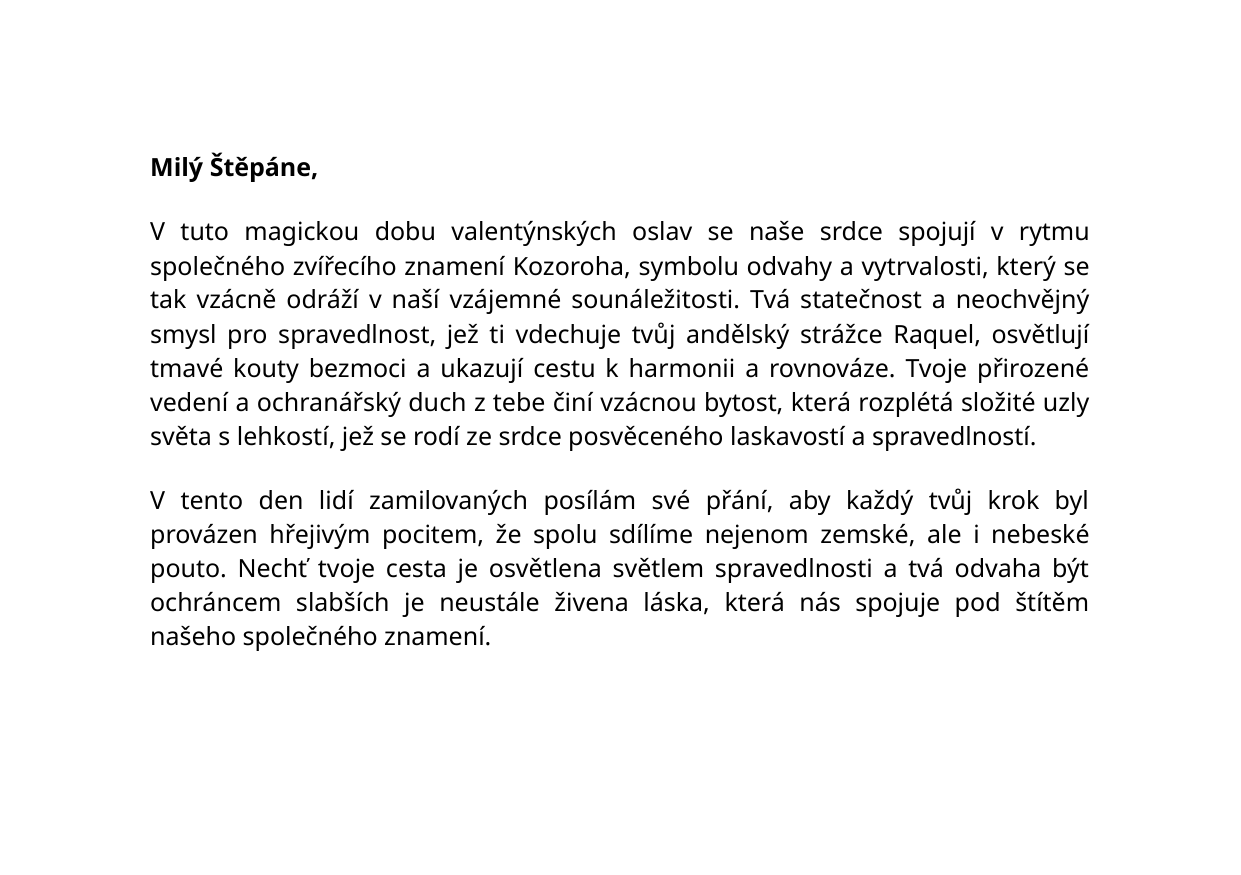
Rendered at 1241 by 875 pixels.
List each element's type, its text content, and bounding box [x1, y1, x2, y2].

text V tento den lidí zamilovaných posílám své přání, aby každý tvůj krok byl provázen hřejivým pocitem, že spolu sdílíme nejenom zemské, ale i nebeské pouto. Nechť tvoje cesta je osvětlena světlem spravedlnosti a tvá odvaha být ochráncem slabších je neustále živena láska, která nás spojuje pod štítěm našeho společného znamení. [150, 482, 1091, 653]
text V tuto magickou dobu valentýnských oslav se naše srdce spojují v rytmu společného zvířecího znamení Kozoroha, symbolu odvahy a vytrvalosti, který se tak vzácně odráží v naší vzájemné sounáležitosti. Tvá statečnost a neochvějný smysl pro spravedlnost, jež ti vdechuje tvůj andělský strážce Raquel, osvětlují tmavé kouty bezmoci a ukazují cestu k harmonii a rovnováze. Tvoje přirozené vedení a ochranářský duch z tebe činí vzácnou bytost, která rozplétá složité uzly světa s lehkostí, jež se rodí ze srdce posvěceného laskavostí a spravedlností. [150, 214, 1091, 452]
text Milý Štěpáne, [150, 150, 1091, 184]
